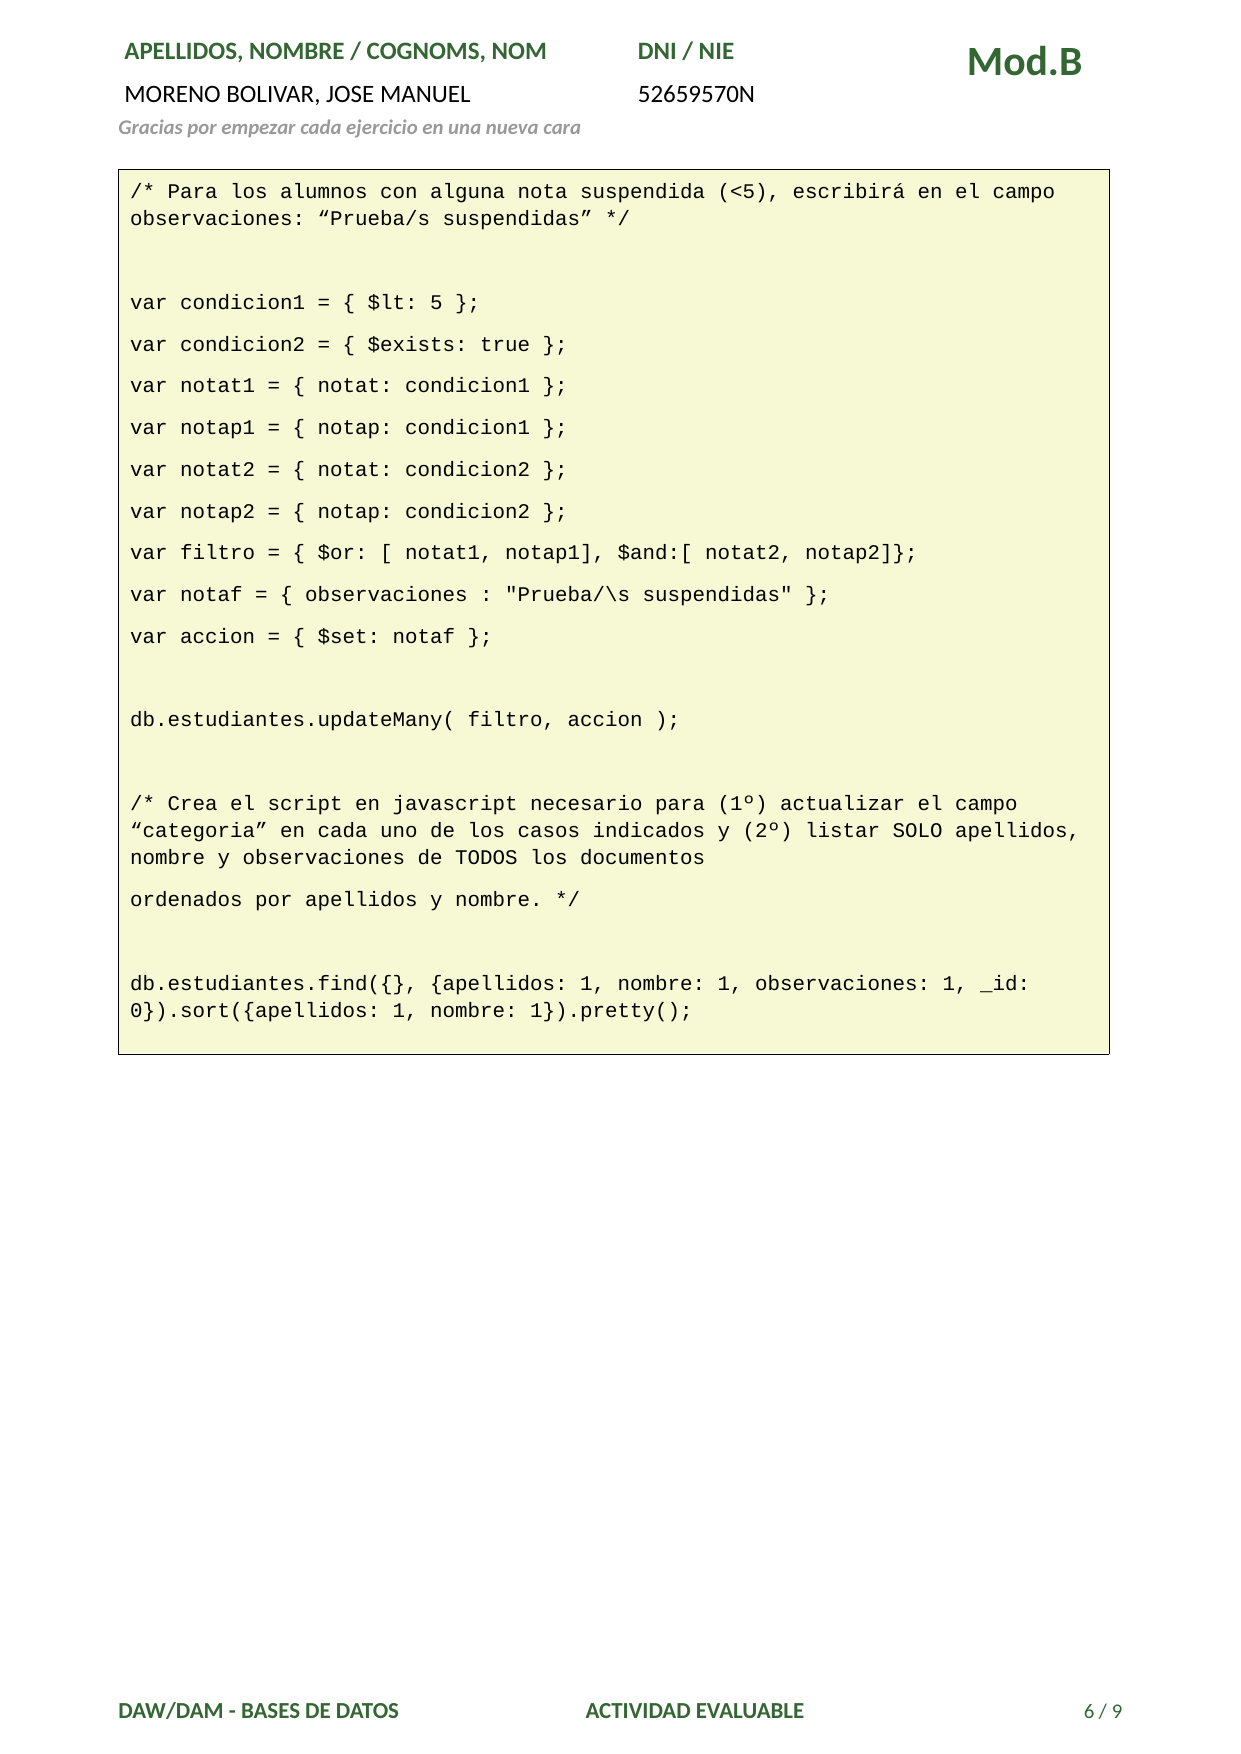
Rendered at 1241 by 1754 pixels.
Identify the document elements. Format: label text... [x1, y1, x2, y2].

table_header /* Para los alumnos con alguna nota suspendida (<5), escribirá en el campo observaciones: “Prueba/s suspendidas” */ var condicion1 = { $lt: 5 }; var condicion2 = { $exists: true }; var notat1 = { notat: condicion1 }; var notap1 = { notap: condicion1 }; var notat2 = { notat: condicion2 }; var notap2 = { notap: condicion2 }; var filtro = { $or: [ notat1, notap1], $and:[ notat2, notap2]}; var notaf = { observaciones : "Prueba/\s suspendidas" }; var accion = { $set: notaf }; db.estudiantes.updateMany( filtro, accion ); /* Crea el script en javascript necesario para (1º) actualizar el campo “categoria” en cada uno de los casos indicados y (2º) listar SOLO apellidos, nombre y observaciones de TODOS los documentos ordenados por apellidos y nombre. */ db.estudiantes.find({}, {apellidos: 1, nombre: 1, observaciones: 1, _id: 0}).sort({apellidos: 1, nombre: 1}).pretty(); [119, 170, 1109, 1053]
